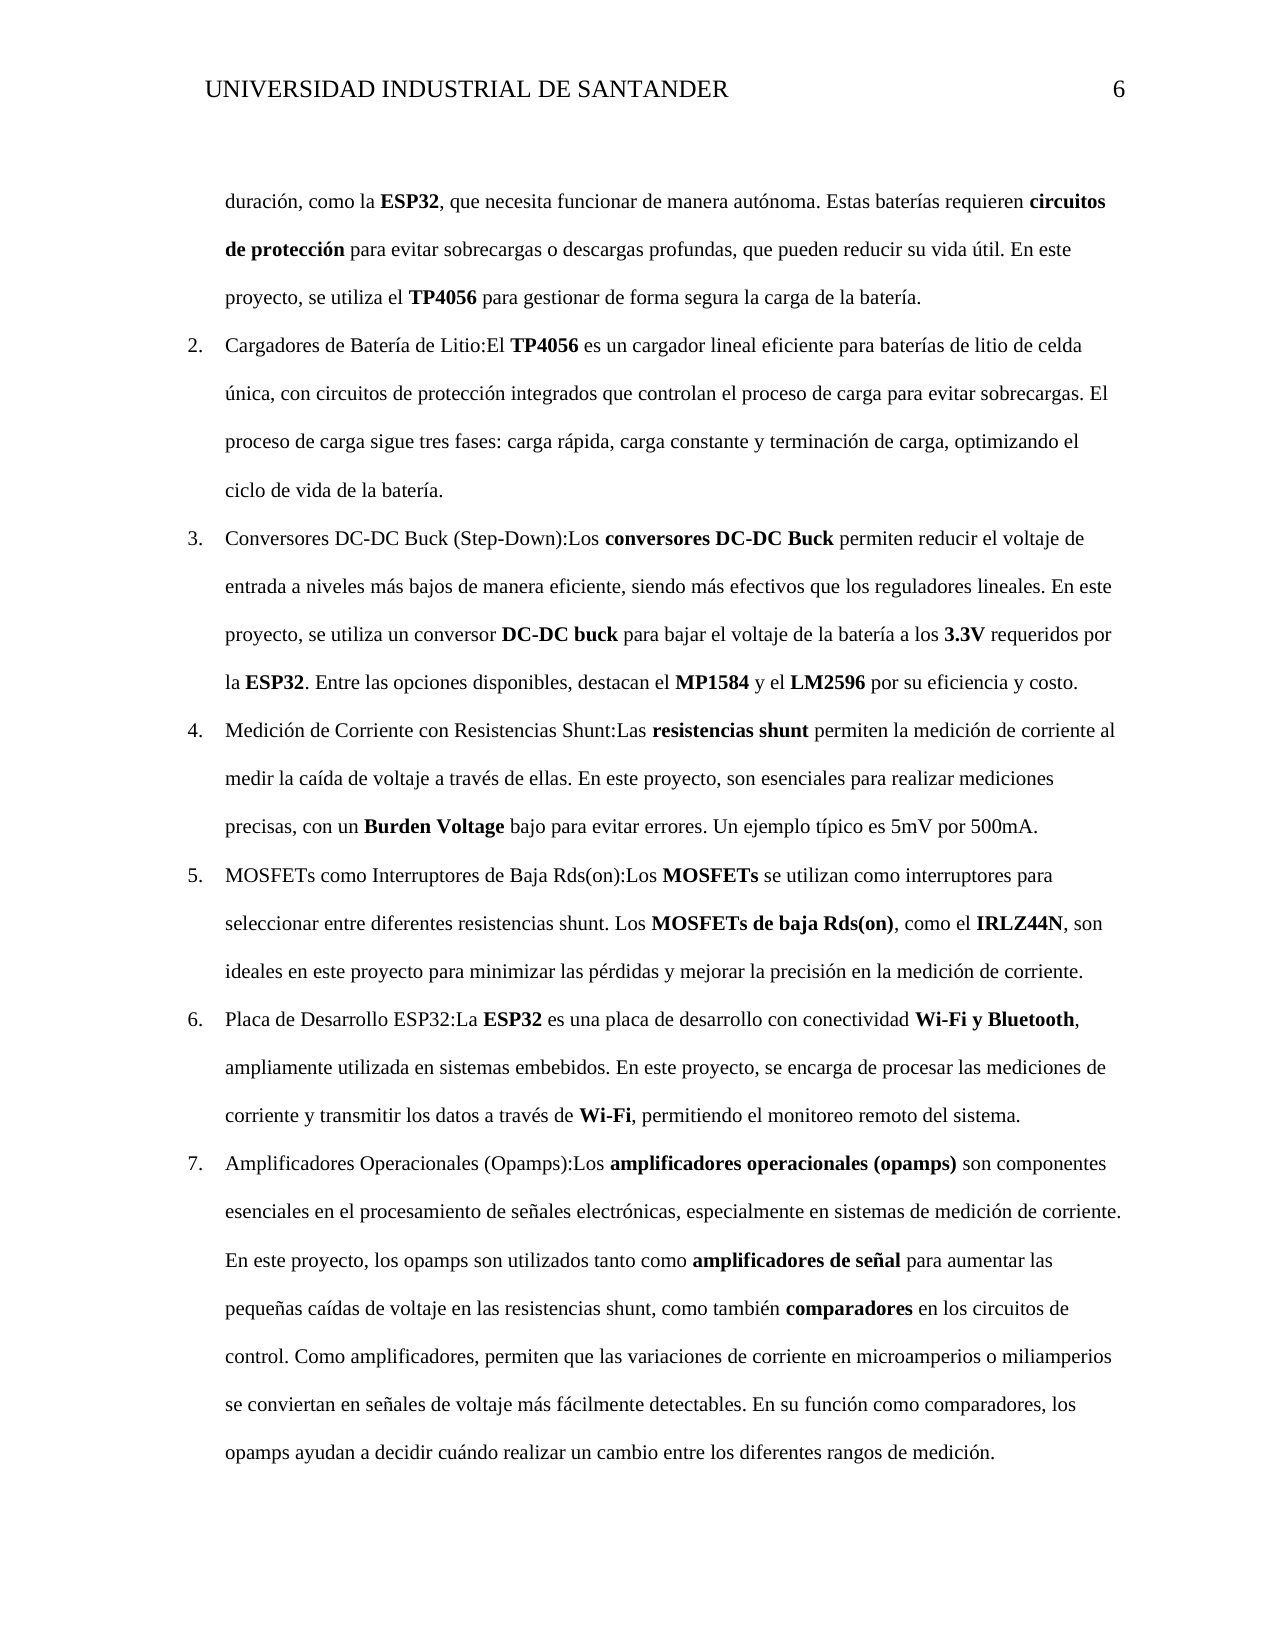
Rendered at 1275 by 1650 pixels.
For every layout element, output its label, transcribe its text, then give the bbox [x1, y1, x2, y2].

list MOSFETs como Interruptores de Baja Rds(on):Los MOSFETs se utilizan como interruptores para seleccionar entre diferentes resistencias shunt. Los MOSFETs de baja Rds(on), como el IRLZ44N, son ideales en este proyecto para minimizar las pérdidas y mejorar la precisión en la medición de corriente. [187, 862, 1125, 983]
list Cargadores de Batería de Litio:El TP4056 es un cargador lineal eficiente para baterías de litio de celda única, con circuitos de protección integrados que controlan el proceso de carga para evitar sobrecargas. El proceso de carga sigue tres fases: carga rápida, carga constante y terminación de carga, optimizando el ciclo de vida de la batería. [187, 333, 1125, 502]
list Medición de Corriente con Resistencias Shunt:Las resistencias shunt permiten la medición de corriente al medir la caída de voltaje a través de ellas. En este proyecto, son esenciales para realizar mediciones precisas, con un Burden Voltage bajo para evitar errores. Un ejemplo típico es 5mV por 500mA. [187, 718, 1125, 838]
list Amplificadores Operacionales (Opamps):Los amplificadores operacionales (opamps) son componentes esenciales en el procesamiento de señales electrónicas, especialmente en sistemas de medición de corriente. En este proyecto, los opamps son utilizados tanto como amplificadores de señal para aumentar las pequeñas caídas de voltaje en las resistencias shunt, como también comparadores en los circuitos de control. Como amplificadores, permiten que las variaciones de corriente en microamperios o miliamperios se conviertan en señales de voltaje más fácilmente detectables. En su función como comparadores, los opamps ayudan a decidir cuándo realizar un cambio entre los diferentes rangos de medición. [187, 1151, 1125, 1464]
list Placa de Desarrollo ESP32:La ESP32 es una placa de desarrollo con conectividad Wi-Fi y Bluetooth, ampliamente utilizada en sistemas embebidos. En este proyecto, se encarga de procesar las mediciones de corriente y transmitir los datos a través de Wi-Fi, permitiendo el monitoreo remoto del sistema. [187, 1007, 1125, 1127]
list duración, como la ESP32, que necesita funcionar de manera autónoma. Estas baterías requieren circuitos de protección para evitar sobrecargas o descargas profundas, que pueden reducir su vida útil. En este proyecto, se utiliza el TP4056 para gestionar de forma segura la carga de la batería. [187, 189, 1125, 309]
list Conversores DC-DC Buck (Step-Down):Los conversores DC-DC Buck permiten reducir el voltaje de entrada a niveles más bajos de manera eficiente, siendo más efectivos que los reguladores lineales. En este proyecto, se utiliza un conversor DC-DC buck para bajar el voltaje de la batería a los 3.3V requeridos por la ESP32. Entre las opciones disponibles, destacan el MP1584 y el LM2596 por su eficiencia y costo. [187, 526, 1125, 694]
